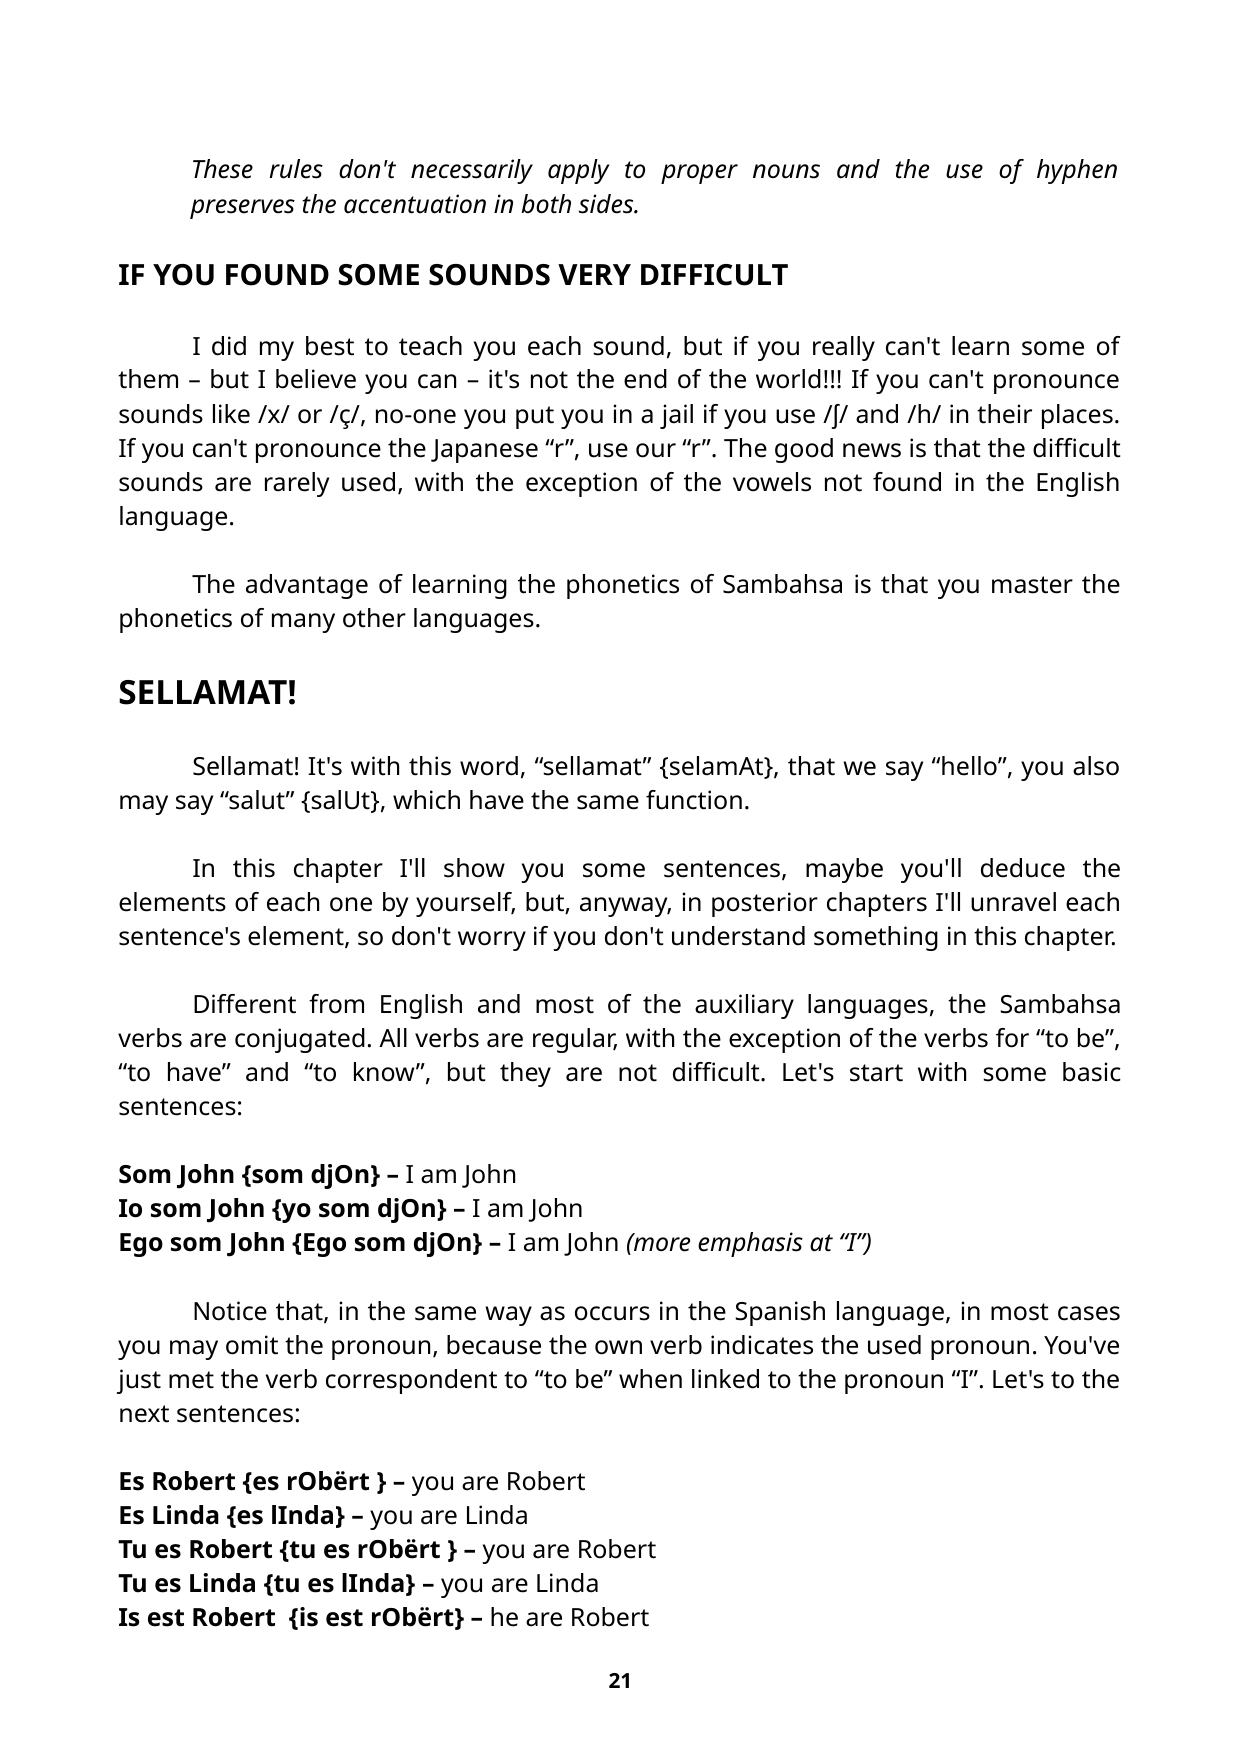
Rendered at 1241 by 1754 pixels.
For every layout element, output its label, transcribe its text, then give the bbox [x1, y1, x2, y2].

text Es Linda {es lInda} – you are Linda [118, 1498, 1122, 1532]
subtitle IF YOU FOUND SOME SOUNDS VERY DIFFICULT [118, 254, 1122, 294]
text These rules don't necessarily apply to proper nouns and the use of hyphen preserves the accentuation in both sides. [191, 152, 1122, 220]
subtitle SELLAMAT! [118, 669, 1122, 714]
text Notice that, in the same way as occurs in the Spanish language, in most cases you may omit the pronoun, because the own verb indicates the used pronoun. You've just met the verb correspondent to “to be” when linked to the pronoun “I”. Let's to the next sentences: [118, 1293, 1122, 1429]
text Tu es Linda {tu es lInda} – you are Linda [118, 1566, 1122, 1600]
text Io som John {yo som djOn} – I am John [118, 1191, 1122, 1225]
text Tu es Robert {tu es rObërt } – you are Robert [118, 1532, 1122, 1566]
text Som John {som djOn} – I am John [118, 1157, 1122, 1191]
text Sellamat! It's with this word, “sellamat” {selamAt}, that we say “hello”, you also may say “salut” {salUt}, which have the same function. [118, 748, 1122, 816]
text I did my best to teach you each sound, but if you really can't learn some of them – but I believe you can – it's not the end of the world!!! If you can't pronounce sounds like /x/ or /ç/, no-one you put you in a jail if you use /ʃ/ and /h/ in their places. If you can't pronounce the Japanese “r”, use our “r”. The good news is that the difficult sounds are rarely used, with the exception of the vowels not found in the English language. [118, 328, 1122, 532]
text The advantage of learning the phonetics of Sambahsa is that you master the phonetics of many other languages. [118, 567, 1122, 635]
text Ego som John {Ego som djOn} – I am John (more emphasis at “I”) [118, 1225, 1122, 1259]
text Is est Robert {is est rObërt} – he are Robert [118, 1600, 1122, 1634]
text Es Robert {es rObërt } – you are Robert [118, 1463, 1122, 1498]
text Different from English and most of the auxiliary languages, the Sambahsa verbs are conjugated. All verbs are regular, with the exception of the verbs for “to be”, “to have” and “to know”, but they are not difficult. Let's start with some basic sentences: [118, 987, 1122, 1123]
text In this chapter I'll show you some sentences, maybe you'll deduce the elements of each one by yourself, but, anyway, in posterior chapters I'll unravel each sentence's element, so don't worry if you don't understand something in this chapter. [118, 850, 1122, 953]
